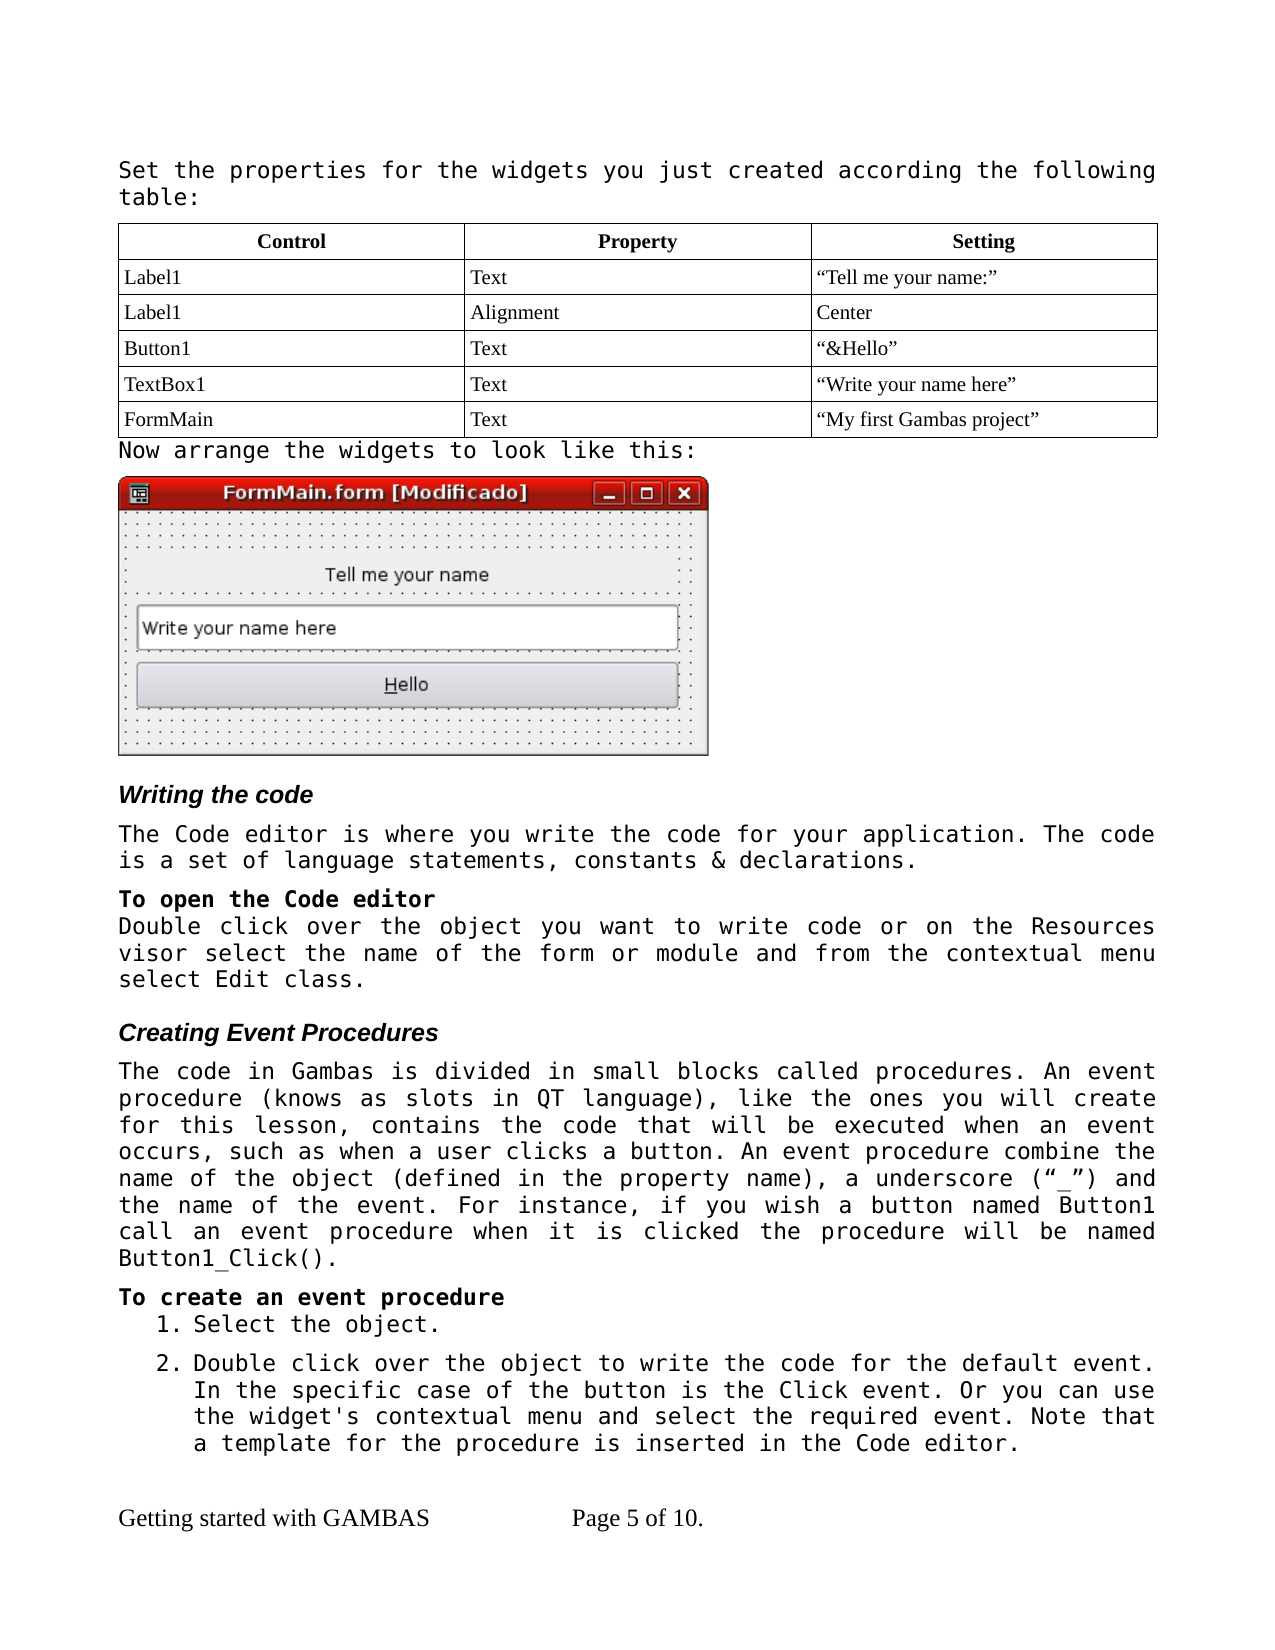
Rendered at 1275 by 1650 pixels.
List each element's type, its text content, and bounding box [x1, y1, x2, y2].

table_cell Label1 [119, 260, 464, 294]
subtitle To create an event procedure [118, 1284, 1157, 1311]
table_cell Text [465, 260, 811, 294]
text The code in Gambas is divided in small blocks called procedures. An event procedure (knows as slots in QT language), like the ones you will create for this lesson, contains the code that will be executed when an event occurs, such as when a user clicks a button. An event procedure combine the name of the object (defined in the property name), a underscore (“_”) and the name of the event. For instance, if you wish a button named Button1 call an event procedure when it is clicked the procedure will be named Button1_Click(). [118, 1058, 1157, 1272]
text Double click over the object you want to write code or on the Resources visor select the name of the form or module and from the contextual menu select Edit class. [118, 913, 1157, 993]
table_header Property [465, 224, 811, 259]
table_cell Center [812, 295, 1157, 330]
list Select the object. [156, 1311, 1157, 1338]
table_header Setting [812, 224, 1157, 259]
subtitle Writing the code [118, 780, 1157, 809]
text Now arrange the widgets to look like this: [118, 438, 1157, 464]
table_cell Button1 [119, 331, 464, 366]
subtitle To open the Code editor [118, 887, 1157, 913]
table_cell Label1 [119, 295, 464, 330]
table_cell “Write your name here” [812, 367, 1157, 401]
text Set the properties for the widgets you just created according the following table: [118, 157, 1157, 211]
table_cell FormMain [119, 402, 464, 437]
table_cell “&Hello” [812, 331, 1157, 366]
table_cell Text [465, 402, 811, 437]
table_header Control [119, 224, 464, 259]
list Double click over the object to write the code for the default event. In the specific case of the button is the Click event. Or you can use the widget's contextual menu and select the required event. Note that a template for the procedure is inserted in the Code editor. [156, 1350, 1157, 1457]
table_cell Alignment [465, 295, 811, 330]
table_cell “My first Gambas project” [812, 402, 1157, 437]
table_cell Text [465, 367, 811, 401]
picture [118, 476, 709, 756]
subtitle Creating Event Procedures [118, 1018, 1157, 1046]
table_cell TextBox1 [119, 367, 464, 401]
table_cell Text [465, 331, 811, 366]
text The Code editor is where you write the code for your application. The code is a set of language statements, constants & declarations. [118, 821, 1157, 874]
table_cell “Tell me your name:” [812, 260, 1157, 294]
